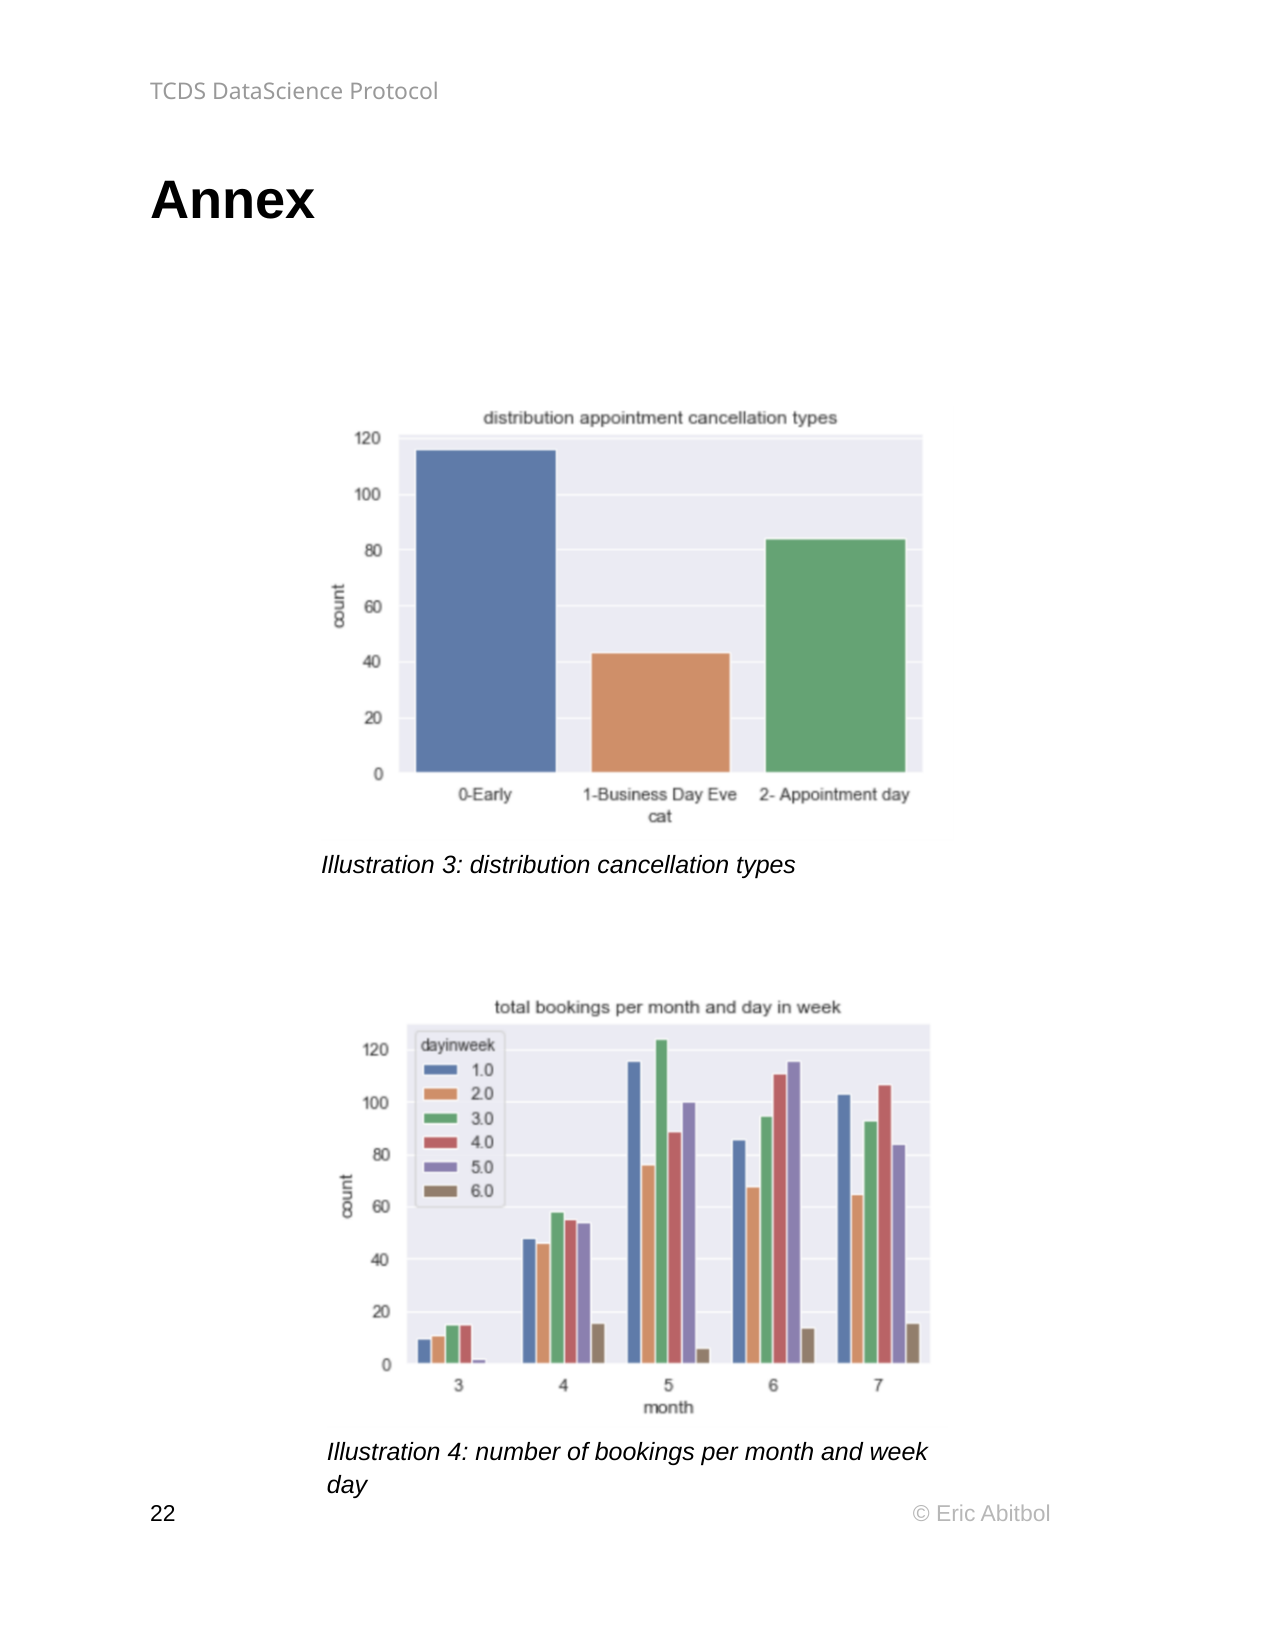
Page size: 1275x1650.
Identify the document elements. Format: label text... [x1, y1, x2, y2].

picture [326, 986, 949, 1428]
title Annex [150, 167, 1125, 230]
text Illustration 3: distribution cancellation types [321, 841, 954, 879]
picture [320, 405, 955, 841]
text Illustration 4: number of bookings per month and week day [327, 1428, 948, 1499]
